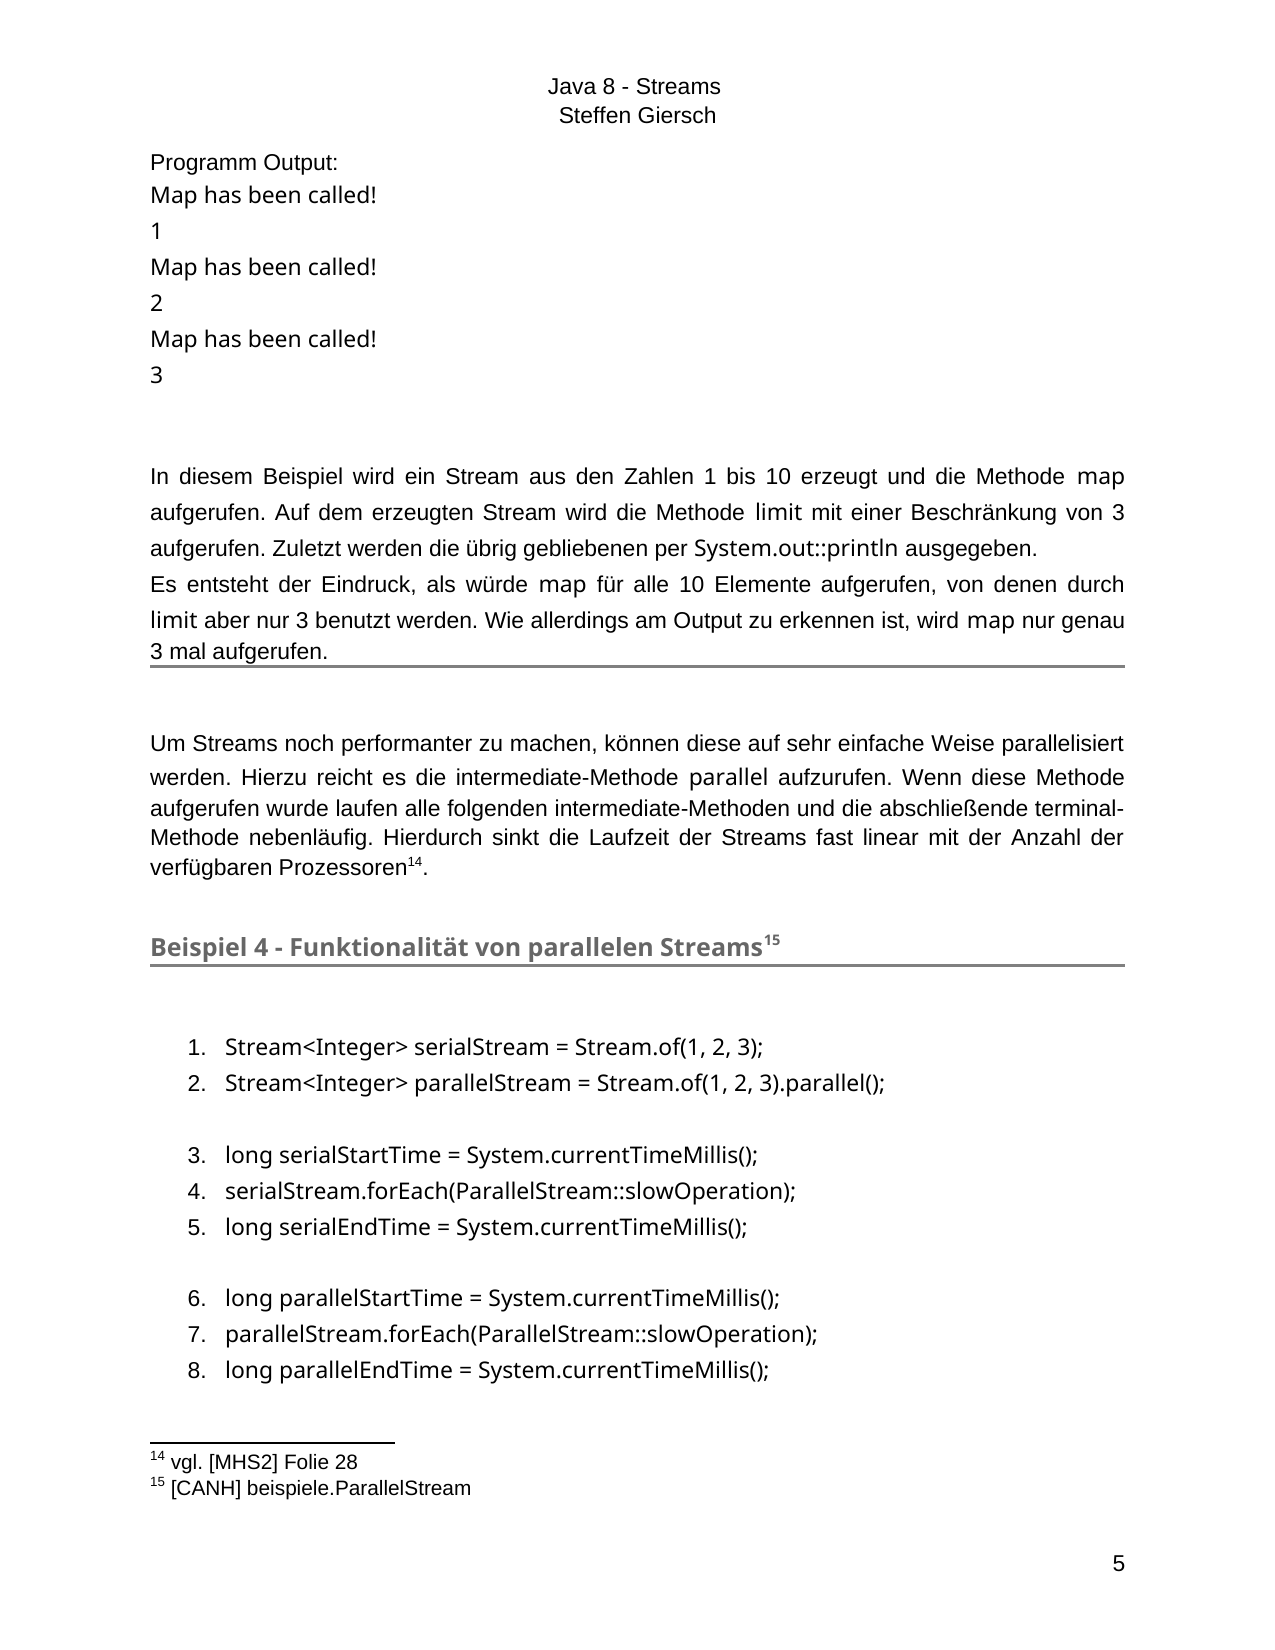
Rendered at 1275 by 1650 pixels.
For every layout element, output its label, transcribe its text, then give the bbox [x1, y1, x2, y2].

text [CANH] beispiele.ParallelStream [150, 1474, 1125, 1500]
list long parallelEndTime = System.currentTimeMillis(); [187, 1354, 1125, 1386]
text In diesem Beispiel wird ein Stream aus den Zahlen 1 bis 10 erzeugt und die Methode map aufgerufen. Auf dem erzeugten Stream wird die Methode limit mit einer Beschränkung von 3 aufgerufen. Zuletzt werden die übrig gebliebenen per System.out::println ausgegeben. [150, 460, 1125, 563]
text Map has been called! [150, 323, 1125, 354]
list parallelStream.forEach(ParallelStream::slowOperation); [187, 1318, 1125, 1349]
text Programm Output: [150, 150, 1125, 176]
list Stream<Integer> parallelStream = Stream.of(1, 2, 3).parallel(); [187, 1067, 1125, 1098]
text 1 [150, 215, 1125, 247]
list Stream<Integer> serialStream = Stream.of(1, 2, 3); [187, 1031, 1125, 1062]
list long serialEndTime = System.currentTimeMillis(); [187, 1211, 1125, 1242]
text Map has been called! [150, 251, 1125, 282]
text Um Streams noch performanter zu machen, können diese auf sehr einfache Weise parallelisiert werden. Hierzu reicht es die intermediate-Methode parallel aufzurufen. Wenn diese Methode aufgerufen wurde laufen alle folgenden intermediate-Methoden und die abschließende terminal-Methode nebenläufig. Hierdurch sinkt die Laufzeit der Streams fast linear mit der Anzahl der verfügbaren Prozessoren. [150, 730, 1125, 880]
text Es entsteht der Eindruck, als würde map für alle 10 Elemente aufgerufen, von denen durch limit aber nur 3 benutzt werden. Wie allerdings am Output zu erkennen ist, wird map nur genau 3 mal aufgerufen. [150, 568, 1125, 665]
list long serialStartTime = System.currentTimeMillis(); [187, 1139, 1125, 1170]
text 2 [150, 287, 1125, 318]
text vgl. [MHS2] Folie 28 [150, 1449, 1125, 1474]
subtitle Beispiel 4 - Funktionalität von parallelen Streams [150, 930, 1125, 964]
list long parallelStartTime = System.currentTimeMillis(); [187, 1282, 1125, 1314]
list serialStream.forEach(ParallelStream::slowOperation); [187, 1174, 1125, 1206]
text Map has been called! [150, 179, 1125, 211]
text 3 [150, 359, 1125, 390]
